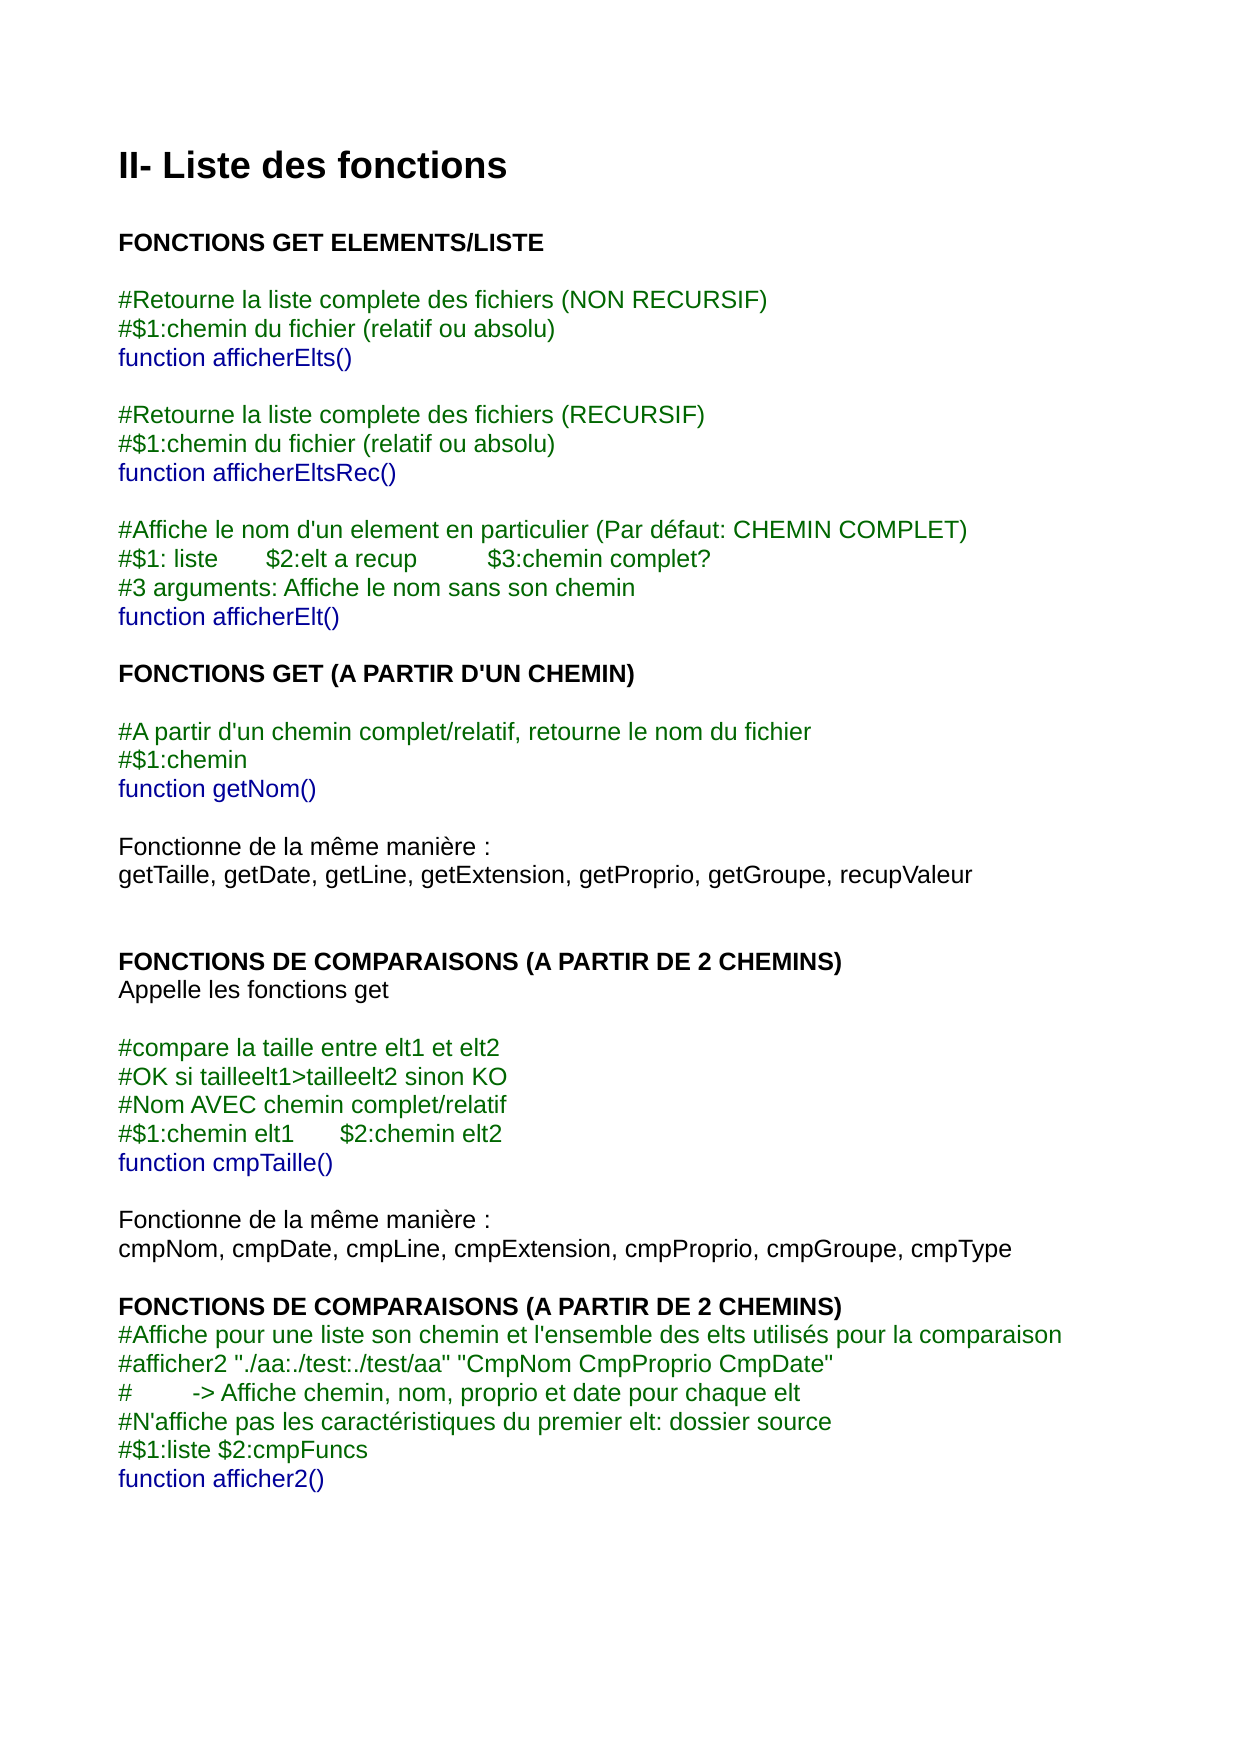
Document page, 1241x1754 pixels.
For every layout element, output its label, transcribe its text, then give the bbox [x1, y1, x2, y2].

text #compare la taille entre elt1 et elt2 [118, 1033, 1122, 1062]
text function afficher2() [118, 1464, 1122, 1493]
text function afficherElt() [118, 602, 1122, 631]
text #$1:chemin elt1 $2:chemin elt2 [118, 1119, 1122, 1148]
text #$1:chemin du fichier (relatif ou absolu) [118, 429, 1122, 458]
text #N'affiche pas les caractéristiques du premier elt: dossier source [118, 1407, 1122, 1436]
text #$1:chemin [118, 746, 1122, 774]
text #3 arguments: Affiche le nom sans son chemin [118, 573, 1122, 602]
text function cmpTaille() [118, 1148, 1122, 1177]
text #$1: liste $2:elt a recup $3:chemin complet? [118, 544, 1122, 573]
text FONCTIONS GET ELEMENTS/LISTE [118, 228, 1122, 257]
text FONCTIONS DE COMPARAISONS (A PARTIR DE 2 CHEMINS) [118, 947, 1122, 976]
text FONCTIONS DE COMPARAISONS (A PARTIR DE 2 CHEMINS) [118, 1292, 1122, 1321]
text #Retourne la liste complete des fichiers (RECURSIF) [118, 401, 1122, 429]
text #$1:liste $2:cmpFuncs [118, 1436, 1122, 1464]
text #A partir d'un chemin complet/relatif, retourne le nom du fichier [118, 717, 1122, 746]
text # -> Affiche chemin, nom, proprio et date pour chaque elt [118, 1378, 1122, 1407]
subtitle II- Liste des fonctions [118, 143, 1122, 187]
text #Affiche pour une liste son chemin et l'ensemble des elts utilisés pour la comparaison [118, 1321, 1122, 1349]
text #Retourne la liste complete des fichiers (NON RECURSIF) [118, 286, 1122, 314]
text Appelle les fonctions get [118, 976, 1122, 1004]
text getTaille, getDate, getLine, getExtension, getProprio, getGroupe, recupValeur [118, 861, 1122, 889]
text function getNom() [118, 774, 1122, 803]
text #$1:chemin du fichier (relatif ou absolu) [118, 314, 1122, 343]
text Fonctionne de la même manière : [118, 1206, 1122, 1234]
text #OK si tailleelt1>tailleelt2 sinon KO [118, 1062, 1122, 1091]
text cmpNom, cmpDate, cmpLine, cmpExtension, cmpProprio, cmpGroupe, cmpType [118, 1234, 1122, 1263]
text #Affiche le nom d'un element en particulier (Par défaut: CHEMIN COMPLET) [118, 516, 1122, 544]
text #afficher2 "./aa:./test:./test/aa" "CmpNom CmpProprio CmpDate" [118, 1349, 1122, 1378]
text #Nom AVEC chemin complet/relatif [118, 1091, 1122, 1119]
text Fonctionne de la même manière : [118, 832, 1122, 861]
text function afficherEltsRec() [118, 458, 1122, 487]
text FONCTIONS GET (A PARTIR D'UN CHEMIN) [118, 659, 1122, 688]
text function afficherElts() [118, 343, 1122, 372]
